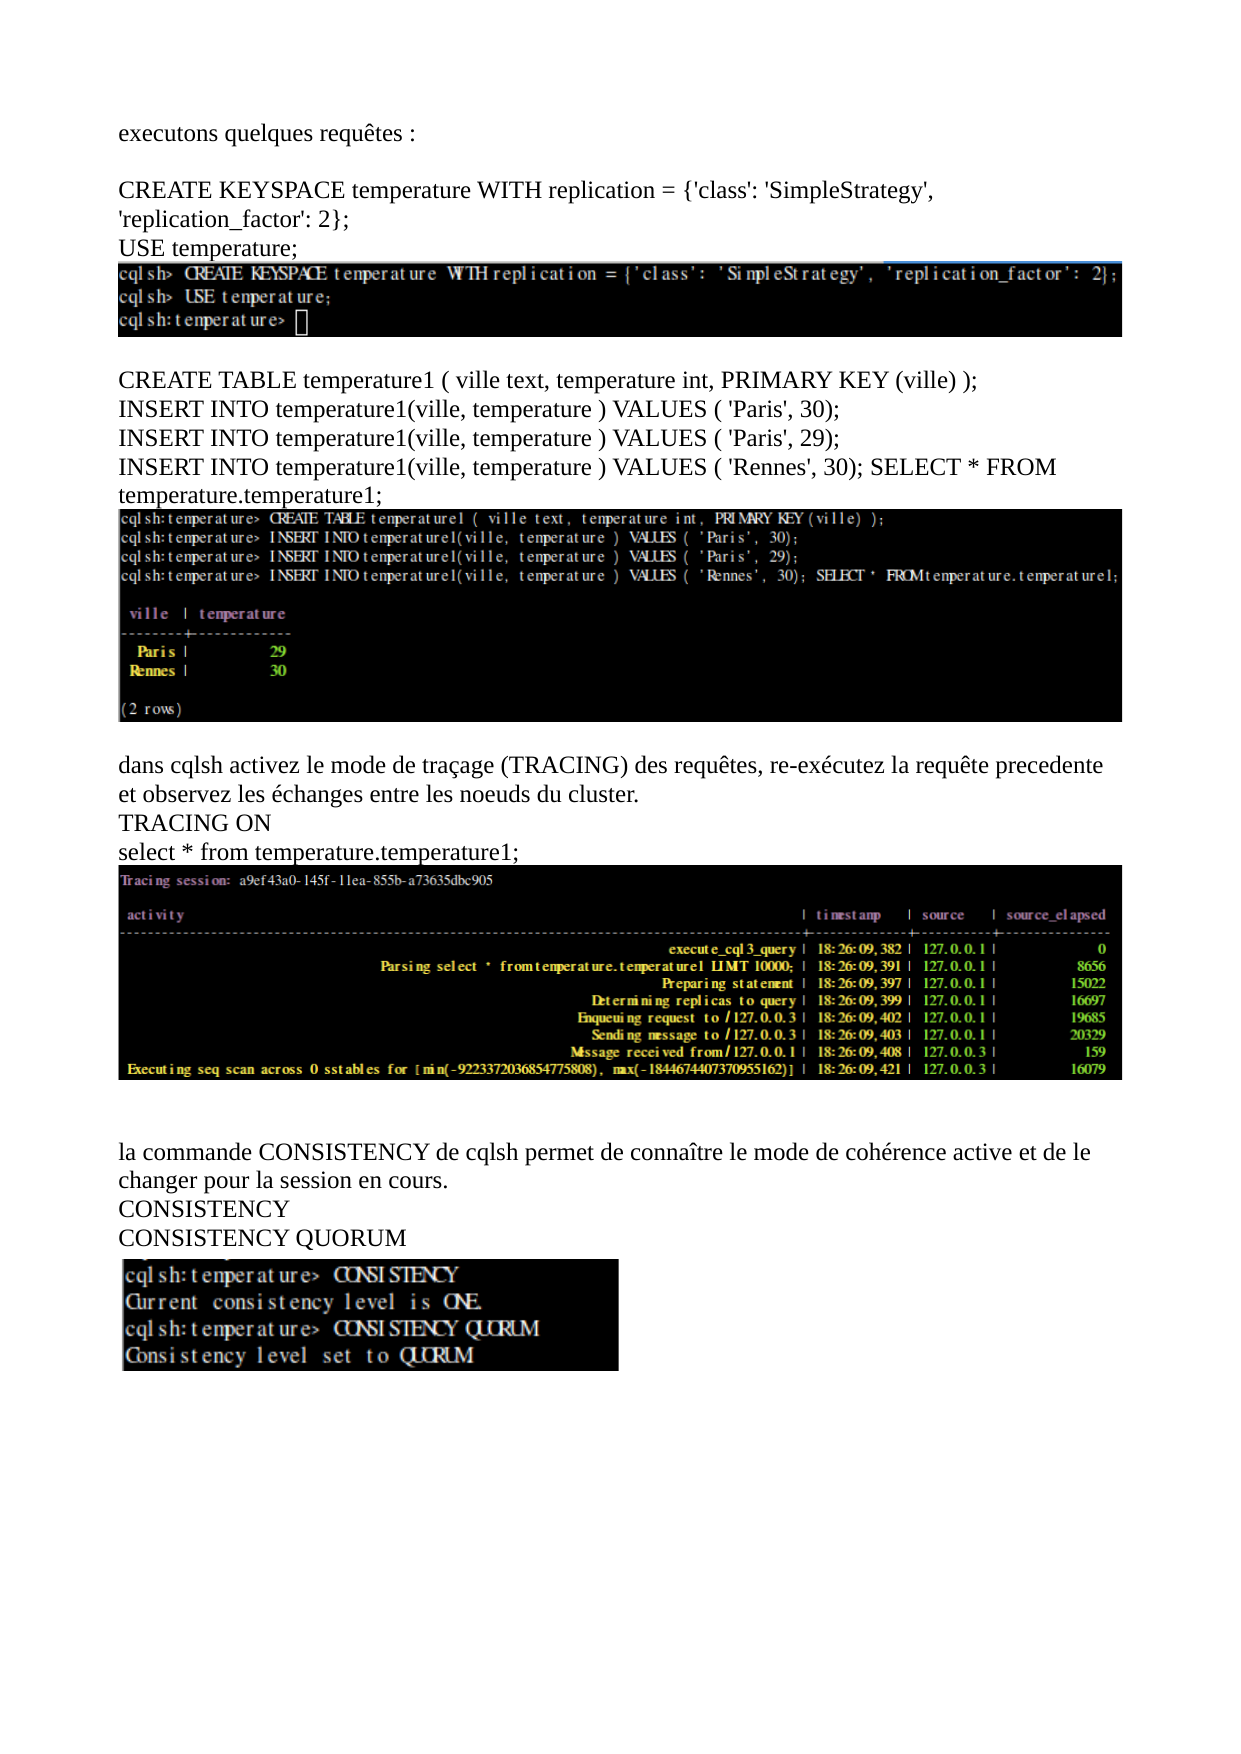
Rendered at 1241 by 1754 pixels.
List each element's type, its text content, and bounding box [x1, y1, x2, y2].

text executons quelques requêtes : [118, 118, 1122, 147]
picture [118, 261, 1123, 337]
text CREATE KEYSPACE temperature WITH replication = {'class': 'SimpleStrategy', 'replication_factor': 2}; [118, 176, 1122, 233]
text select * from temperature.temperature1; [118, 837, 1122, 865]
text INSERT INTO temperature1(ville, temperature ) VALUES ( 'Paris', 29); [118, 423, 1122, 452]
text CONSISTENCY QUORUM [118, 1223, 1122, 1252]
text CREATE TABLE temperature1 ( ville text, temperature int, PRIMARY KEY (ville) ); [118, 365, 1122, 394]
text TRACING ON [118, 808, 1122, 837]
text INSERT INTO temperature1(ville, temperature ) VALUES ( 'Rennes', 30); SELECT * FROM temperature.temperature1; [118, 452, 1122, 509]
picture [121, 1259, 619, 1371]
text dans cqlsh activez le mode de traçage (TRACING) des requêtes, re-exécutez la requête precedente et observez les échanges entre les noeuds du cluster. [118, 751, 1122, 808]
text USE temperature; [118, 233, 1122, 261]
picture [118, 509, 1123, 722]
text la commande CONSISTENCY de cqlsh permet de connaître le mode de cohérence active et de le changer pour la session en cours. [118, 1137, 1122, 1194]
picture [118, 865, 1123, 1080]
text INSERT INTO temperature1(ville, temperature ) VALUES ( 'Paris', 30); [118, 394, 1122, 423]
text CONSISTENCY [118, 1194, 1122, 1223]
